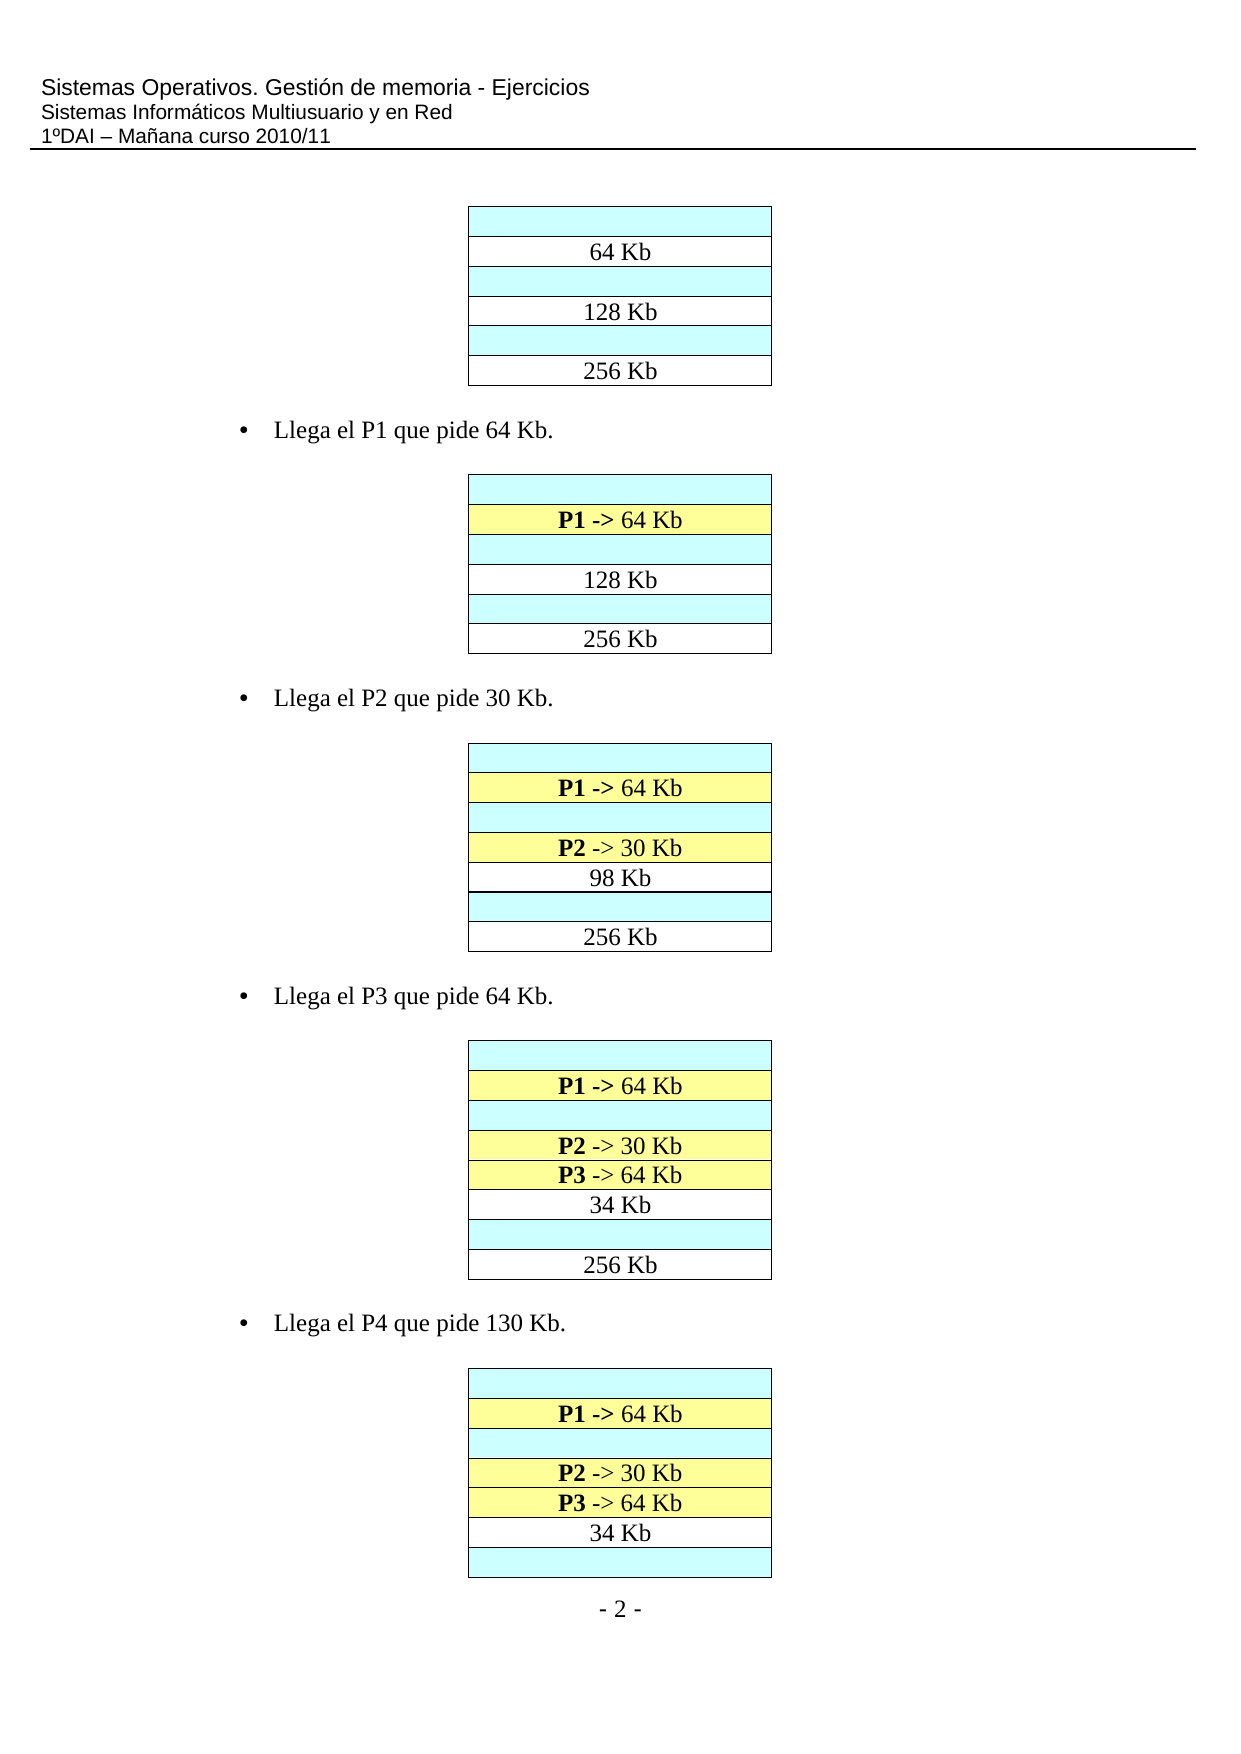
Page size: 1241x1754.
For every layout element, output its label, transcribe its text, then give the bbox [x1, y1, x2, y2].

table_cell [469, 1548, 771, 1577]
table_cell [469, 267, 771, 296]
table_cell 128 Kb [469, 565, 771, 593]
table_cell P2 -> 30 Kb [469, 833, 771, 862]
table_cell 256 Kb [469, 624, 771, 653]
table_cell P2 -> 30 Kb [469, 1459, 771, 1487]
table_cell [469, 1101, 771, 1130]
table_cell P1 -> 64 Kb [469, 1071, 771, 1100]
table_header [469, 207, 771, 236]
table_cell 34 Kb [469, 1518, 771, 1547]
table_cell [469, 595, 771, 623]
list Llega el P2 que pide 30 Kb. [236, 683, 1063, 714]
table_cell P1 -> 64 Kb [469, 505, 771, 534]
table_cell [469, 893, 771, 921]
table_cell 256 Kb [469, 356, 771, 385]
table_cell 256 Kb [469, 1250, 771, 1279]
table_cell P1 -> 64 Kb [469, 1399, 771, 1428]
table_cell P1 -> 64 Kb [469, 773, 771, 802]
list Llega el P4 que pide 130 Kb. [236, 1308, 1063, 1339]
list Llega el P3 que pide 64 Kb. [236, 981, 1063, 1012]
table_cell 34 Kb [469, 1190, 771, 1219]
table_cell 98 Kb [469, 863, 771, 891]
table_cell [469, 1429, 771, 1457]
table_cell [469, 1220, 771, 1249]
table_cell 128 Kb [469, 297, 771, 325]
list Llega el P1 que pide 64 Kb. [236, 415, 1063, 446]
table_header [469, 744, 771, 772]
table_cell [469, 803, 771, 832]
table_cell 256 Kb [469, 922, 771, 951]
table_cell P3 -> 64 Kb [469, 1488, 771, 1517]
table_cell [469, 535, 771, 564]
table_header [469, 1041, 771, 1070]
table_cell P2 -> 30 Kb [469, 1131, 771, 1159]
table_cell [469, 326, 771, 355]
table_header [469, 475, 771, 504]
table_header [469, 1369, 771, 1398]
table_cell P3 -> 64 Kb [469, 1161, 771, 1189]
table_cell 64 Kb [469, 237, 771, 266]
